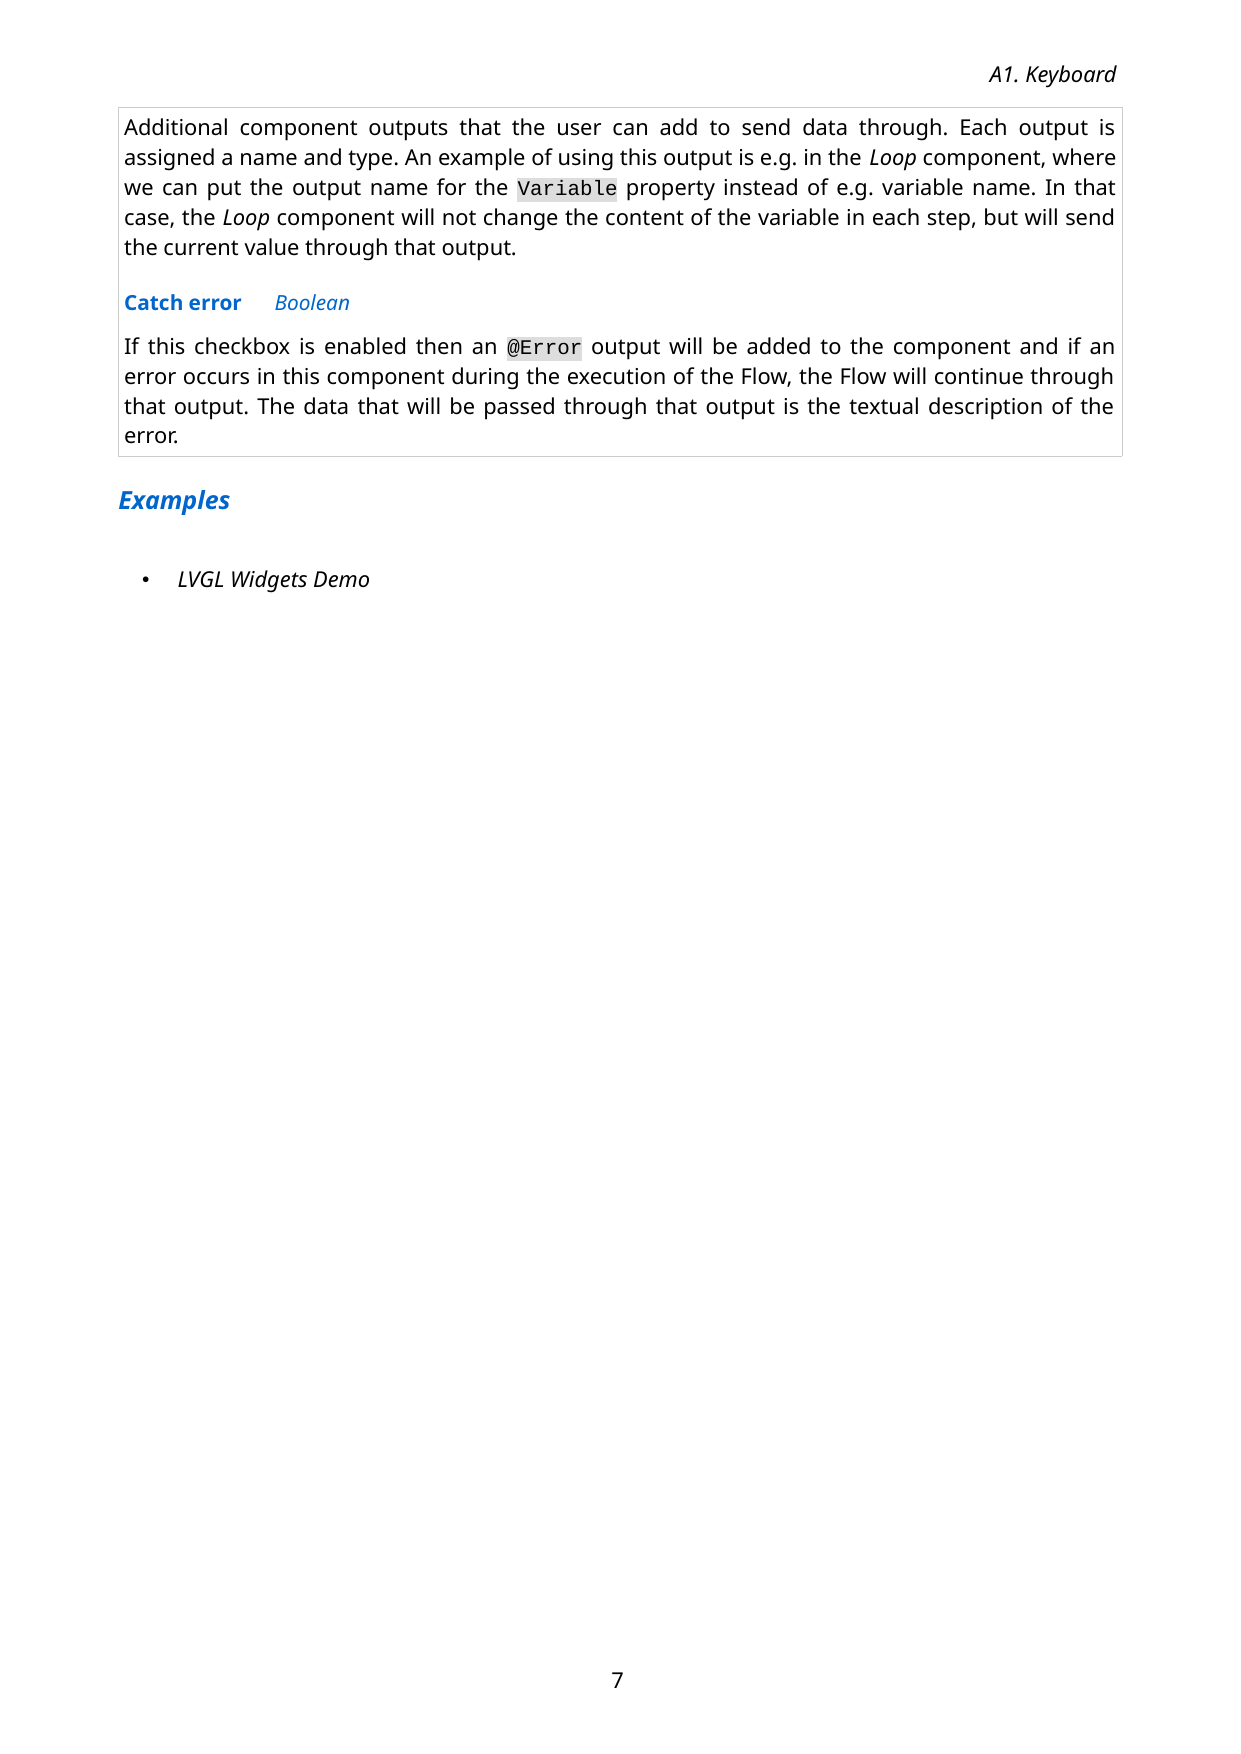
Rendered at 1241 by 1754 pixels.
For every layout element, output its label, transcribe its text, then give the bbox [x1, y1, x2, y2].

subtitle Examples [118, 483, 1122, 517]
table_cell Additional component outputs that the user can add to send data through. Each output is assigned a name and type. An example of using this output is e.g. in the Loop component, where we can put the output name for the Variable property instead of e.g. variable name. In that case, the Loop component will not change the content of the variable in each step, but will send the current value through that output. Catch error Boolean If this checkbox is enabled then an @Error output will be added to the component and if an error occurs in this component during the execution of the Flow, the Flow will continue through that output. The data that will be passed through that output is the textual description of the error. [119, 108, 1122, 456]
list LVGL Widgets Demo [142, 564, 1110, 594]
